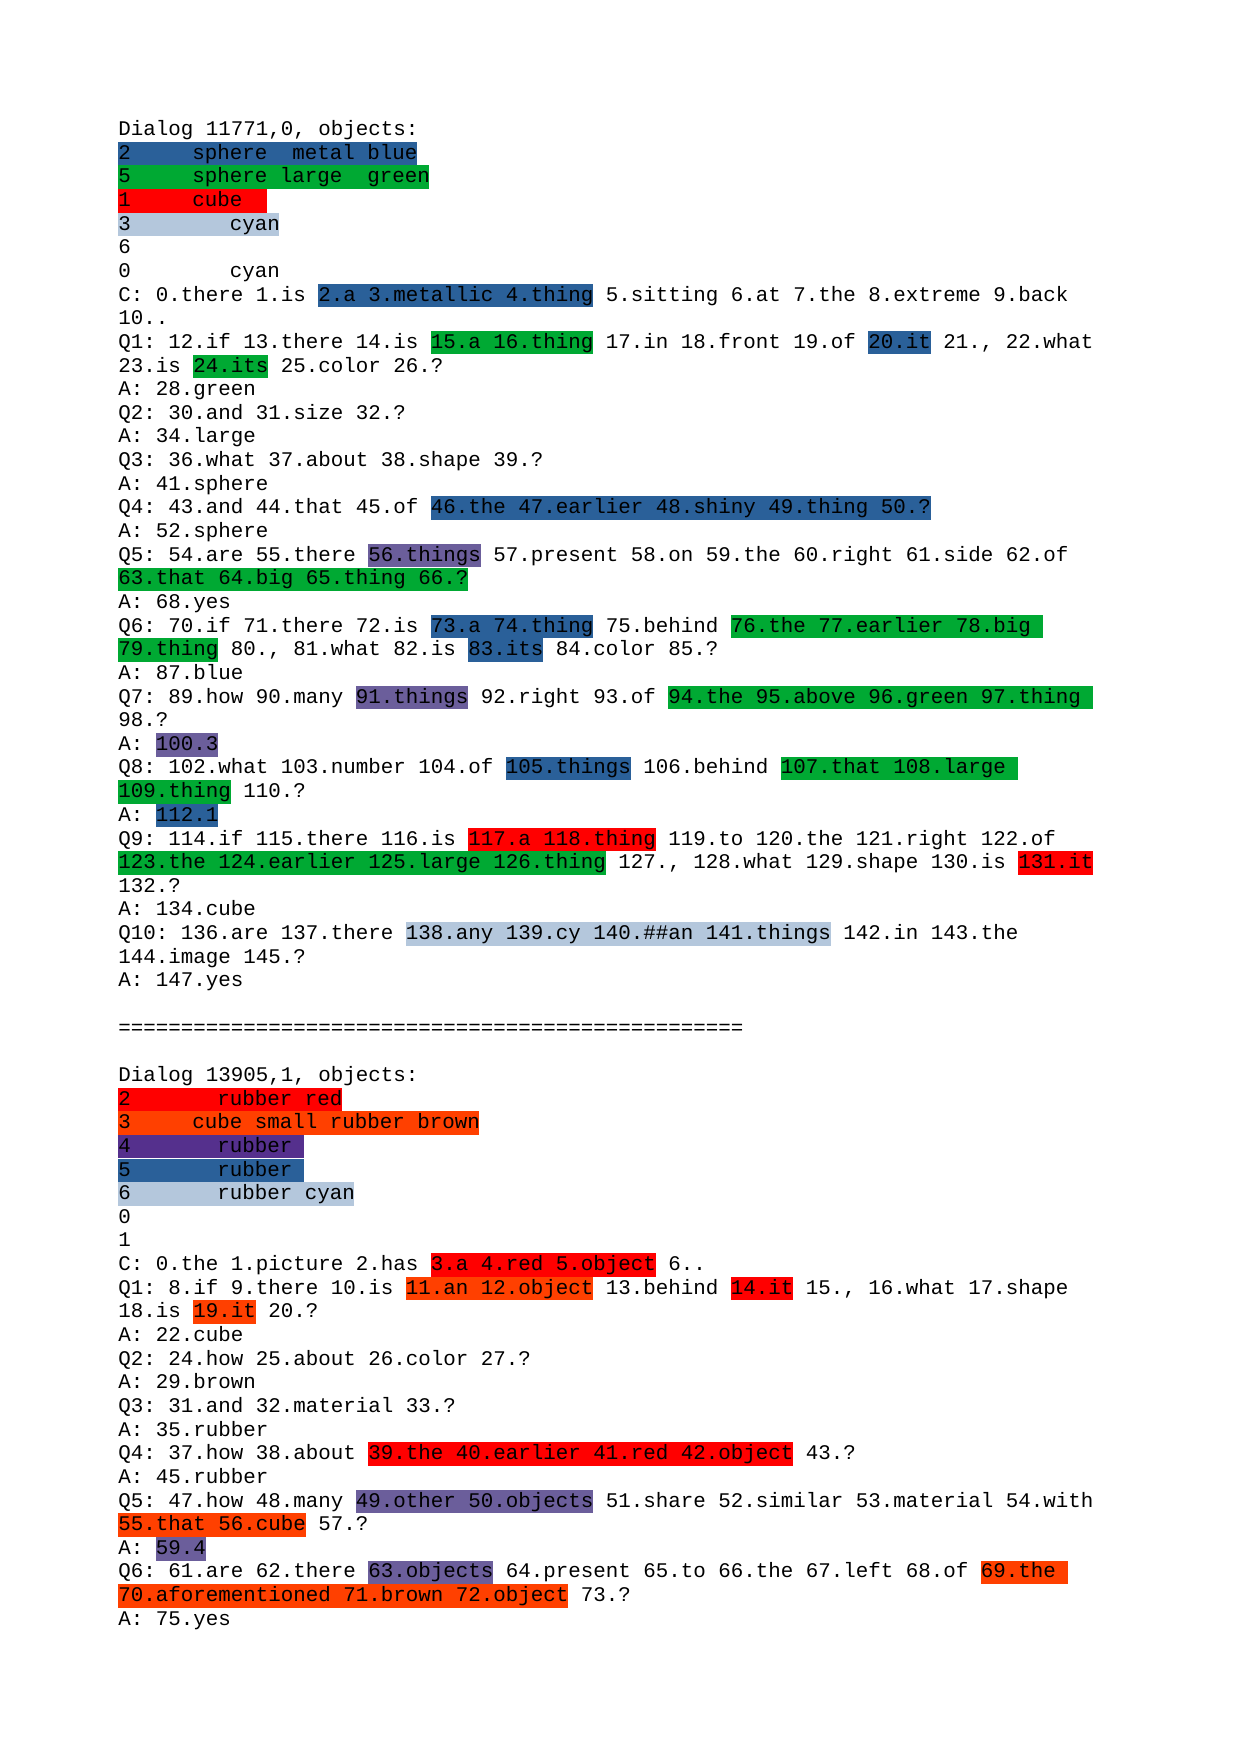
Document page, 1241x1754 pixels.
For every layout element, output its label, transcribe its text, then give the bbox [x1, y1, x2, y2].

text Dialog 11771,0, objects: 2 sphere metal blue 5 sphere large green 1 cube 3 cyan 6 0 cyan C: 0.there 1.is 2.a 3.metallic 4.thing 5.sitting 6.at 7.the 8.extreme 9.back 10.. Q1: 12.if 13.there 14.is 15.a 16.thing 17.in 18.front 19.of 20.it 21., 22.what 23.is 24.its 25.color 26.? A: 28.green Q2: 30.and 31.size 32.? A: 34.large Q3: 36.what 37.about 38.shape 39.? A: 41.sphere Q4: 43.and 44.that 45.of 46.the 47.earlier 48.shiny 49.thing 50.? A: 52.sphere Q5: 54.are 55.there 56.things 57.present 58.on 59.the 60.right 61.side 62.of 63.that 64.big 65.thing 66.? A: 68.yes Q6: 70.if 71.there 72.is 73.a 74.thing 75.behind 76.the 77.earlier 78.big 79.thing 80., 81.what 82.is 83.its 84.color 85.? A: 87.blue Q7: 89.how 90.many 91.things 92.right 93.of 94.the 95.above 96.green 97.thing 98.? A: 100.3 Q8: 102.what 103.number 104.of 105.things 106.behind 107.that 108.large 109.thing 110.? A: 112.1 Q9: 114.if 115.there 116.is 117.a 118.thing 119.to 120.the 121.right 122.of 123.the 124.earlier 125.large 126.thing 127., 128.what 129.shape 130.is 131.it 132.? A: 134.cube Q10: 136.are 137.there 138.any 139.cy 140.##an 141.things 142.in 143.the 144.image 145.? A: 147.yes ================================================== Dialog 13905,1, objects: 2 rubber red 3 cube small rubber brown 4 rubber 5 rubber 6 rubber cyan 0 1 C: 0.the 1.picture 2.has 3.a 4.red 5.object 6.. Q1: 8.if 9.there 10.is 11.an 12.object 13.behind 14.it 15., 16.what 17.shape 18.is 19.it 20.? A: 22.cube Q2: 24.how 25.about 26.color 27.? A: 29.brown Q3: 31.and 32.material 33.? A: 35.rubber Q4: 37.how 38.about 39.the 40.earlier 41.red 42.object 43.? A: 45.rubber Q5: 47.how 48.many 49.other 50.objects 51.share 52.similar 53.material 54.with 55.that 56.cube 57.? A: 59.4 Q6: 61.are 62.there 63.objects 64.present 65.to 66.the 67.left 68.of 69.the 70.aforementioned 71.brown 72.object 73.? A: 75.yes [118, 118, 1122, 1631]
